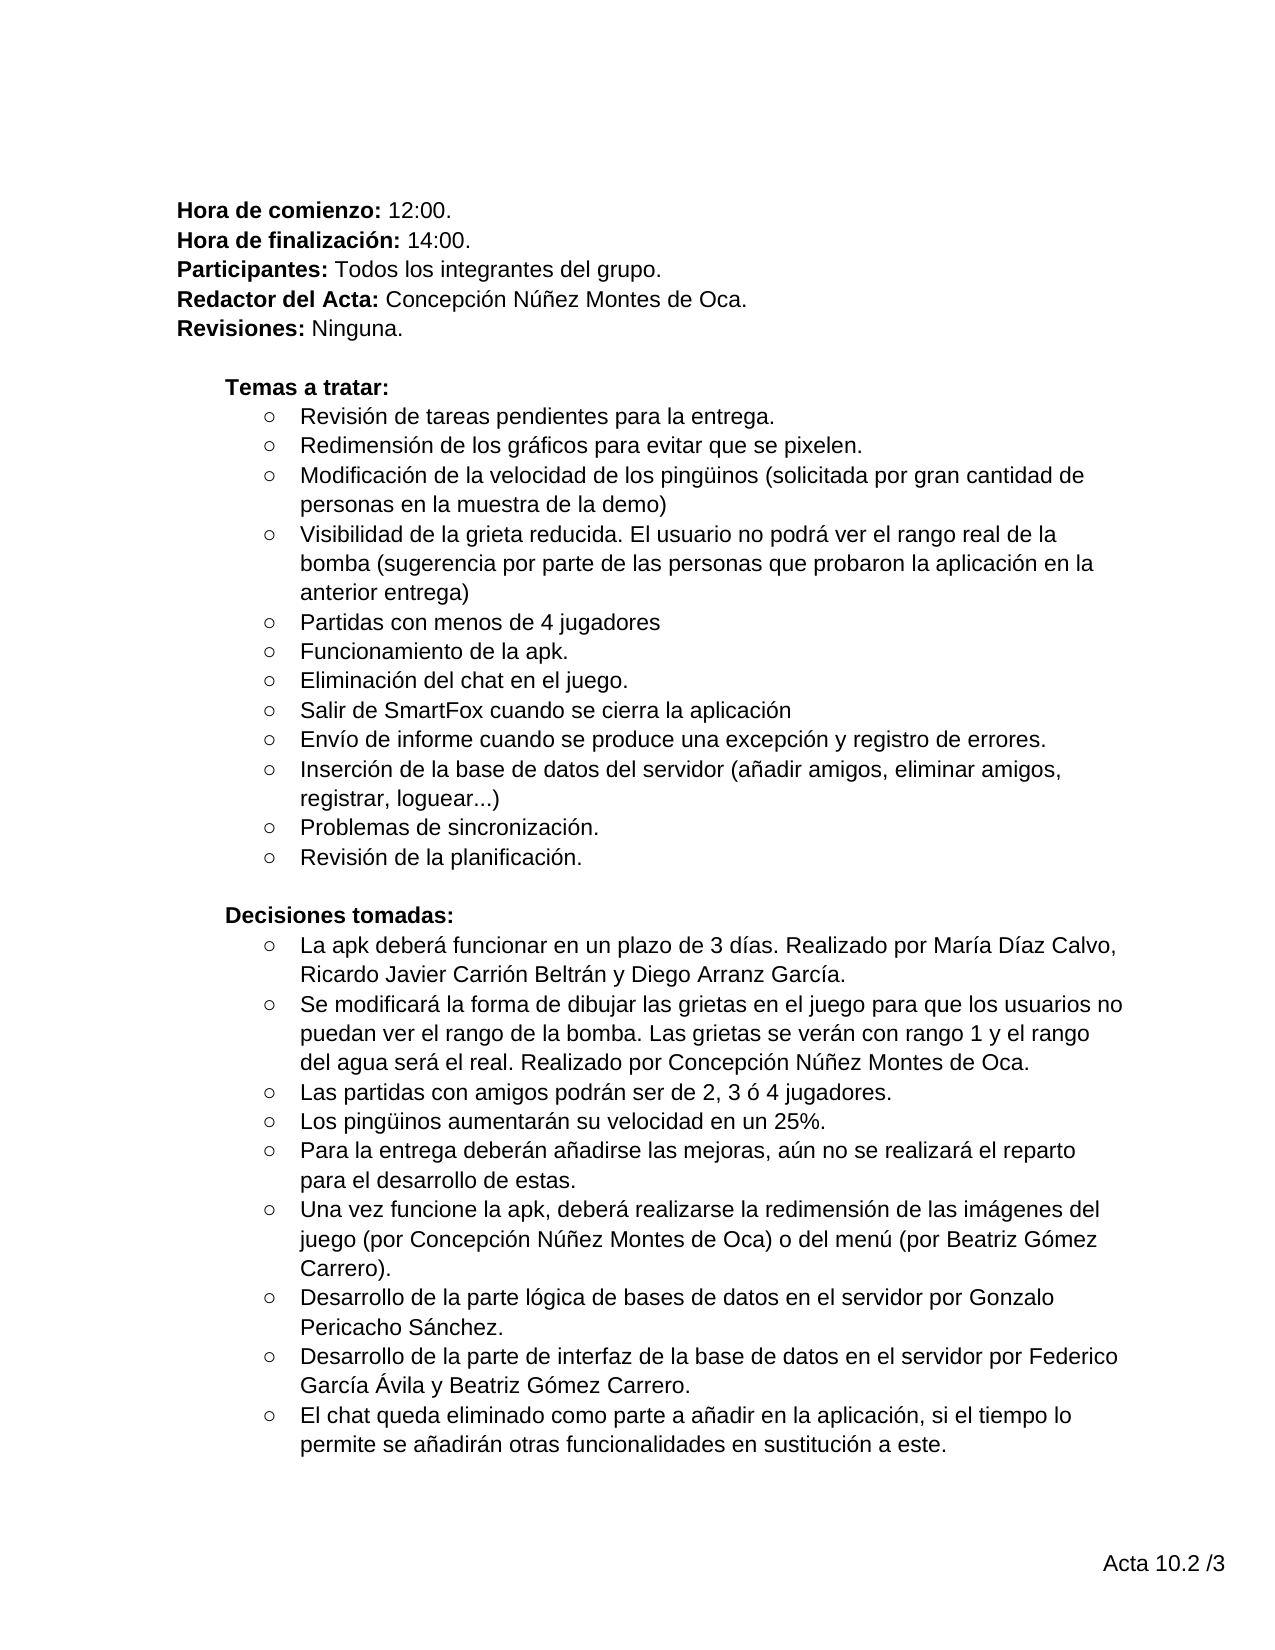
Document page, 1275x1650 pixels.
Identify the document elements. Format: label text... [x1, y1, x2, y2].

list El chat queda eliminado como parte a añadir en la aplicación, si el tiempo lo permite se añadirán otras funcionalidades en sustitución a este. [262, 1402, 1125, 1457]
list Partidas con menos de 4 jugadores [262, 609, 1125, 635]
list Las partidas con amigos podrán ser de 2, 3 ó 4 jugadores. [262, 1079, 1125, 1105]
list La apk deberá funcionar en un plazo de 3 días. Realizado por María Díaz Calvo, Ricardo Javier Carrión Beltrán y Diego Arranz García. [262, 932, 1125, 987]
list Redimensión de los gráficos para evitar que se pixelen. [262, 433, 1125, 459]
list Problemas de sincronización. [262, 815, 1125, 841]
list Visibilidad de la grieta reducida. El usuario no podrá ver el rango real de la bomba (sugerencia por parte de las personas que probaron la aplicación en la anterior entrega) [262, 521, 1125, 606]
list Los pingüinos aumentarán su velocidad en un 25%. [262, 1109, 1125, 1134]
text Redactor del Acta: Concepción Núñez Montes de Oca. [177, 286, 1125, 312]
text Revisiones: Ninguna. [177, 316, 1125, 341]
list Funcionamiento de la apk. [262, 639, 1125, 664]
list Envío de informe cuando se produce una excepción y registro de errores. [262, 727, 1125, 752]
list Una vez funcione la apk, deberá realizarse la redimensión de las imágenes del juego (por Concepción Núñez Montes de Oca) o del menú (por Beatriz Gómez Carrero). [262, 1197, 1125, 1281]
list Revisión de la planificación. [262, 844, 1125, 870]
list Inserción de la base de datos del servidor (añadir amigos, eliminar amigos, registrar, loguear...) [262, 756, 1125, 811]
list Salir de SmartFox cuando se cierra la aplicación [262, 697, 1125, 723]
text Decisiones tomadas: [150, 903, 1125, 929]
list Desarrollo de la parte lógica de bases de datos en el servidor por Gonzalo Pericacho Sánchez. [262, 1285, 1125, 1340]
text Temas a tratar: [150, 374, 1125, 400]
list Desarrollo de la parte de interfaz de la base de datos en el servidor por Federico García Ávila y Beatriz Gómez Carrero. [262, 1344, 1125, 1399]
list Modificación de la velocidad de los pingüinos (solicitada por gran cantidad de personas en la muestra de la demo) [262, 462, 1125, 517]
list Eliminación del chat en el juego. [262, 668, 1125, 694]
text Hora de finalización: 14:00. [177, 227, 1125, 253]
text Participantes: Todos los integrantes del grupo. [177, 257, 1125, 282]
list Para la entrega deberán añadirse las mejoras, aún no se realizará el reparto para el desarrollo de estas. [262, 1138, 1125, 1193]
list Se modificará la forma de dibujar las grietas en el juego para que los usuarios no puedan ver el rango de la bomba. Las grietas se verán con rango 1 y el rango del agua será el real. Realizado por Concepción Núñez Montes de Oca. [262, 991, 1125, 1076]
list Revisión de tareas pendientes para la entrega. [262, 404, 1125, 429]
text Hora de comienzo: 12:00. [177, 198, 1125, 224]
